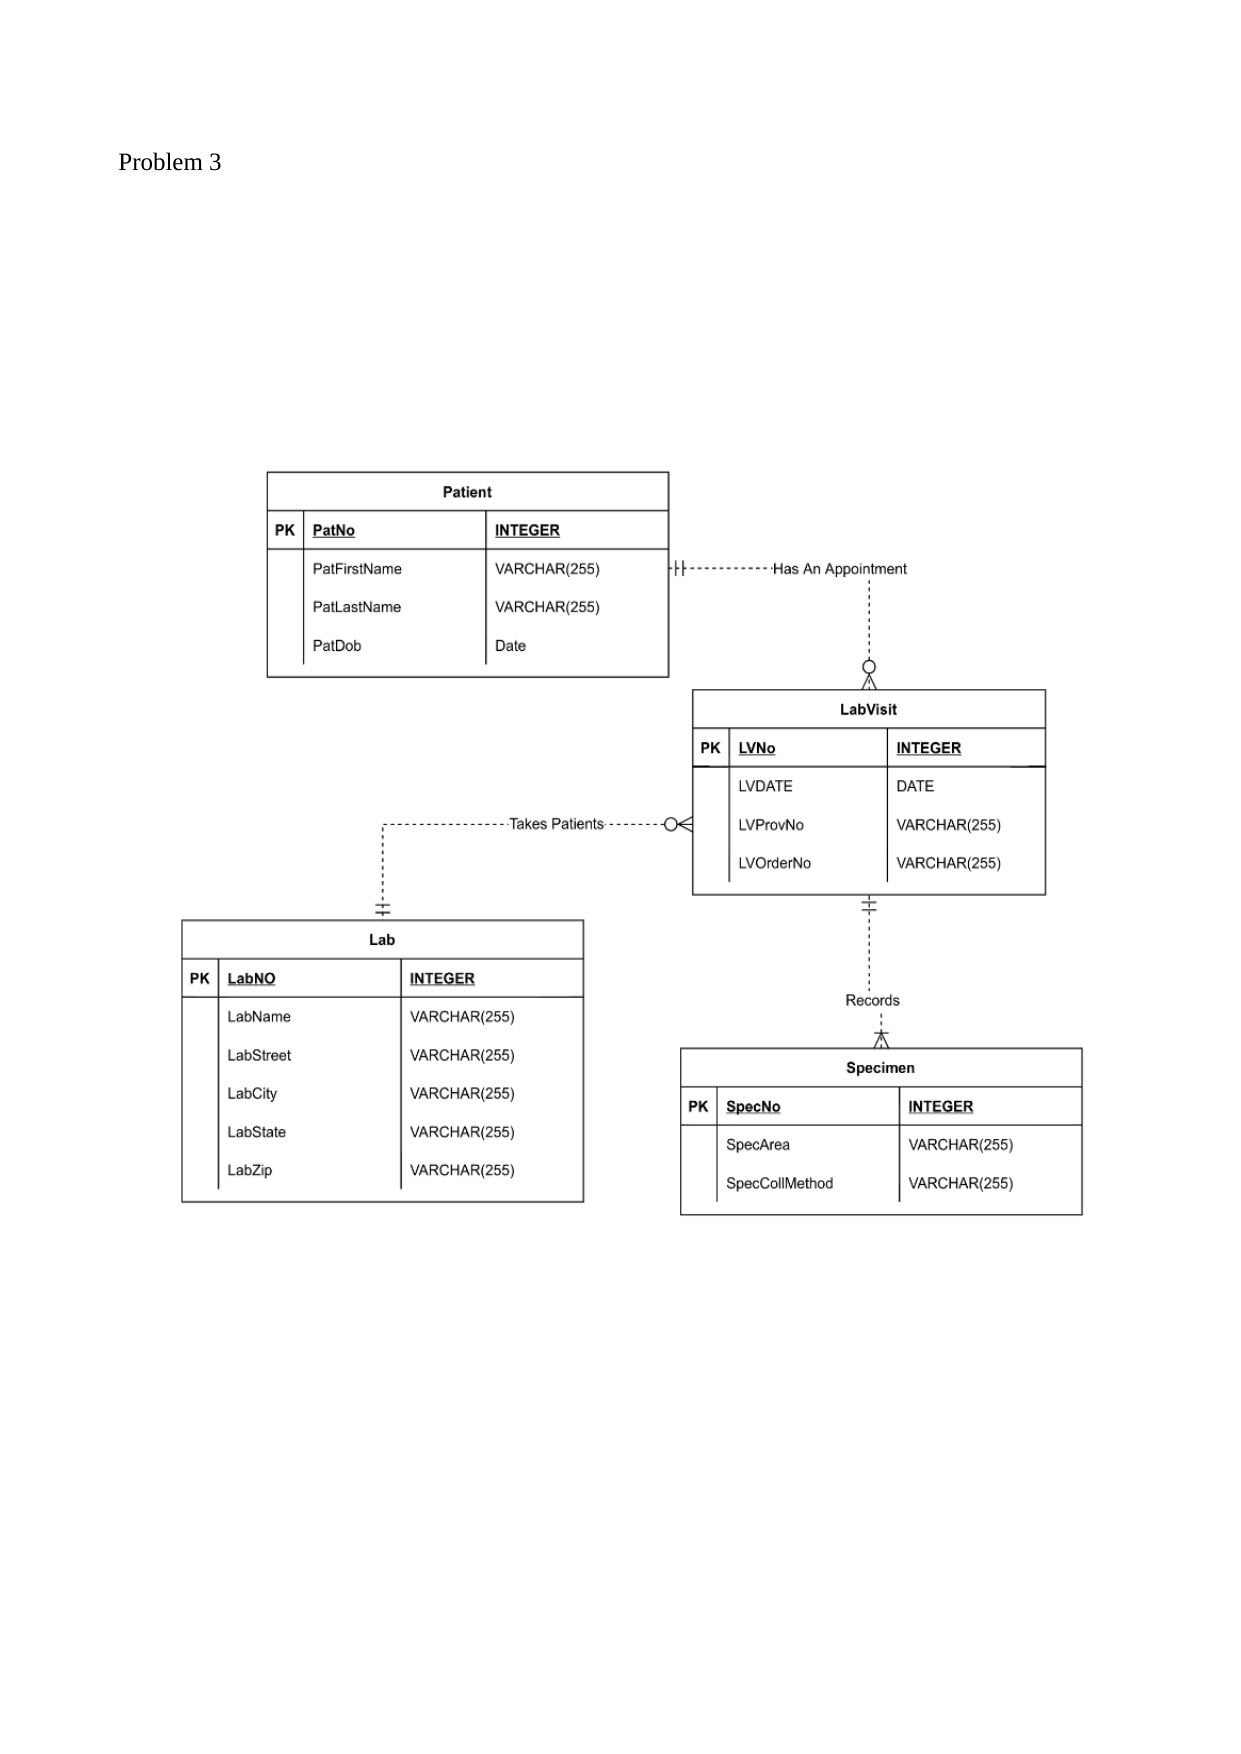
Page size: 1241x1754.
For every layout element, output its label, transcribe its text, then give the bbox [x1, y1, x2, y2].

text Problem 3 [118, 147, 1122, 176]
picture [126, 447, 1130, 1285]
